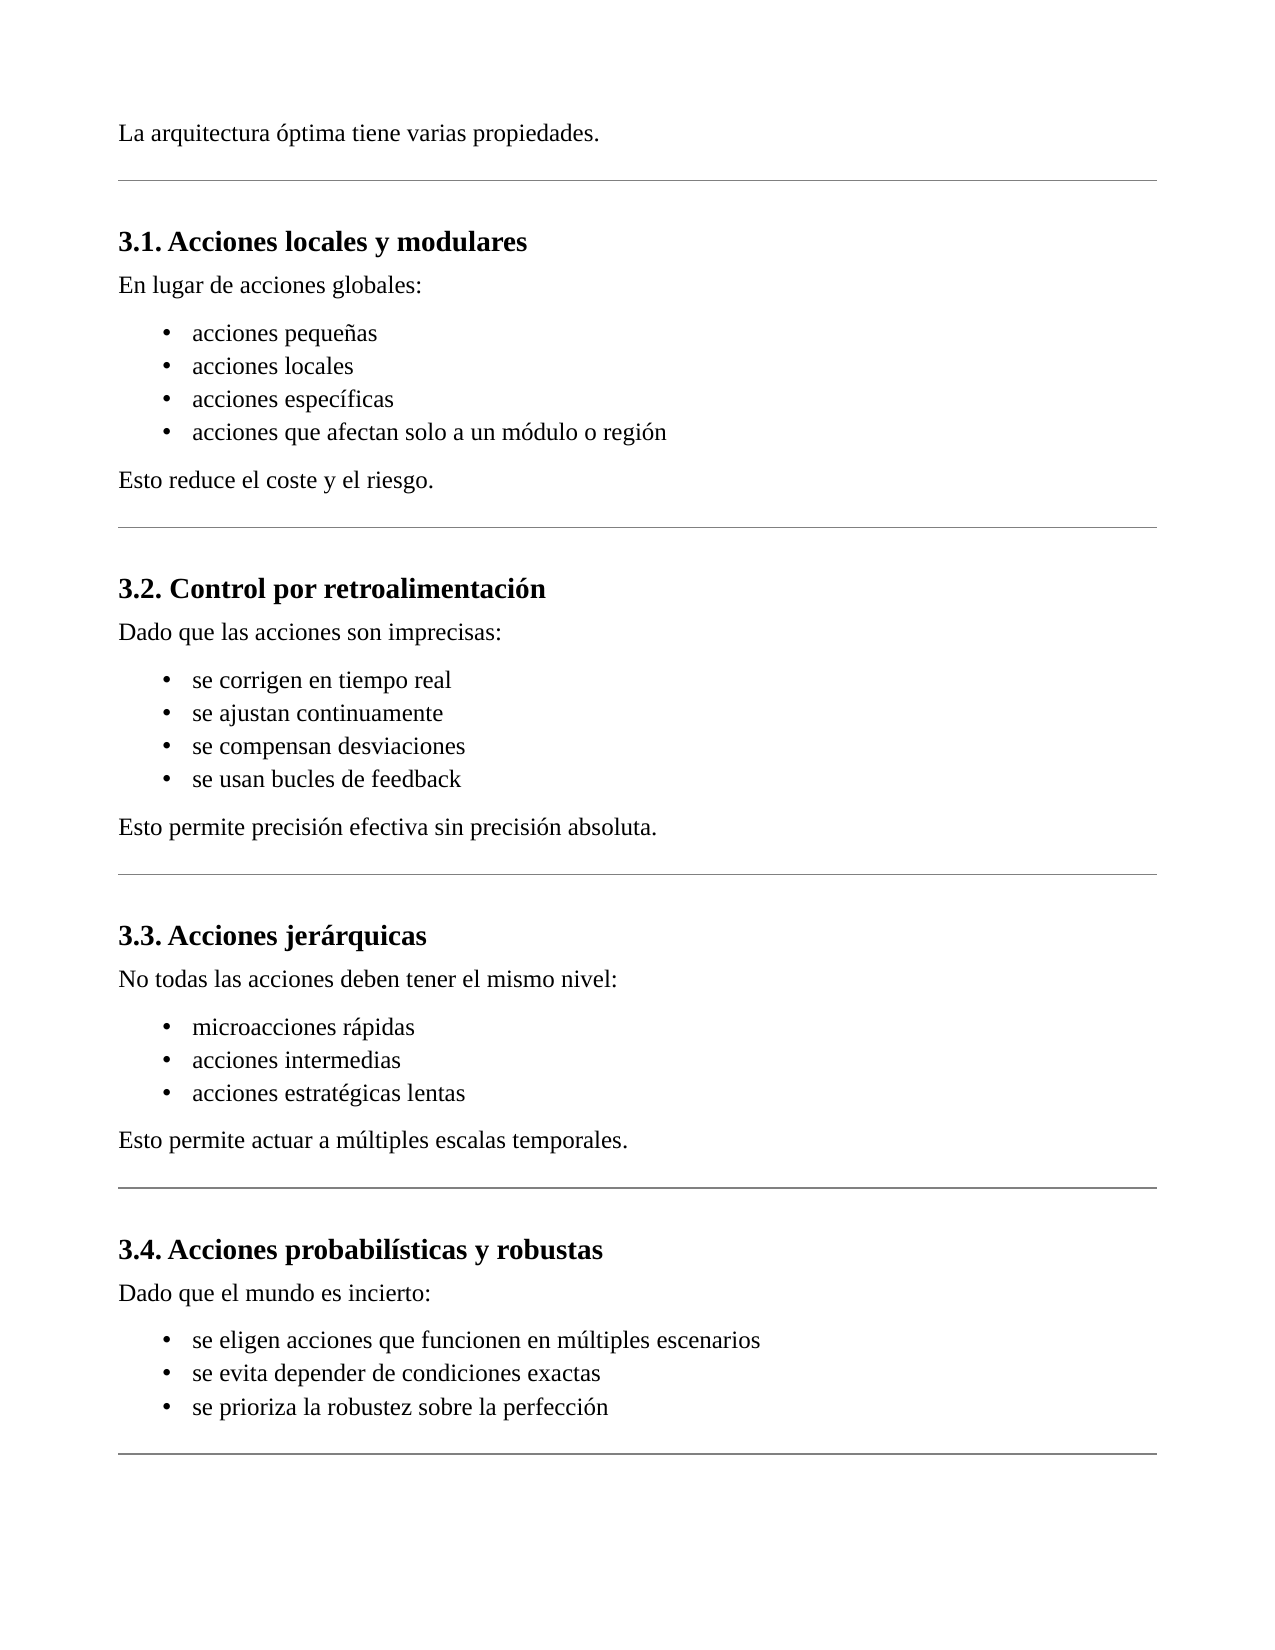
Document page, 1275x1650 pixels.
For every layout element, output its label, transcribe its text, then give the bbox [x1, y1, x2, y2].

list acciones estratégicas lentas [162, 1078, 1157, 1107]
list se compensan desviaciones [162, 731, 1157, 760]
list se evita depender de condiciones exactas [162, 1358, 1157, 1387]
list acciones pequeñas [162, 318, 1157, 347]
list se usan bucles de feedback [162, 764, 1157, 793]
list acciones que afectan solo a un módulo o región [162, 417, 1157, 446]
subtitle 3.3. Acciones jerárquicas [118, 918, 1157, 952]
text Dado que las acciones son imprecisas: [118, 617, 1157, 646]
list acciones específicas [162, 384, 1157, 413]
text No todas las acciones deben tener el mismo nivel: [118, 964, 1157, 993]
text Esto reduce el coste y el riesgo. [118, 465, 1157, 494]
list acciones intermedias [162, 1045, 1157, 1073]
subtitle 3.2. Control por retroalimentación [118, 571, 1157, 605]
subtitle 3.1. Acciones locales y modulares [118, 224, 1157, 258]
list microacciones rápidas [162, 1012, 1157, 1041]
list se prioriza la robustez sobre la perfección [162, 1392, 1157, 1420]
list se eligen acciones que funcionen en múltiples escenarios [162, 1326, 1157, 1354]
text Dado que el mundo es incierto: [118, 1278, 1157, 1307]
list acciones locales [162, 351, 1157, 380]
list se ajustan continuamente [162, 698, 1157, 727]
list se corrigen en tiempo real [162, 665, 1157, 694]
text Esto permite actuar a múltiples escalas temporales. [118, 1125, 1157, 1154]
text La arquitectura óptima tiene varias propiedades. [118, 118, 1157, 147]
text En lugar de acciones globales: [118, 271, 1157, 299]
text Esto permite precisión efectiva sin precisión absoluta. [118, 812, 1157, 840]
subtitle 3.4. Acciones probabilísticas y robustas [118, 1232, 1157, 1265]
